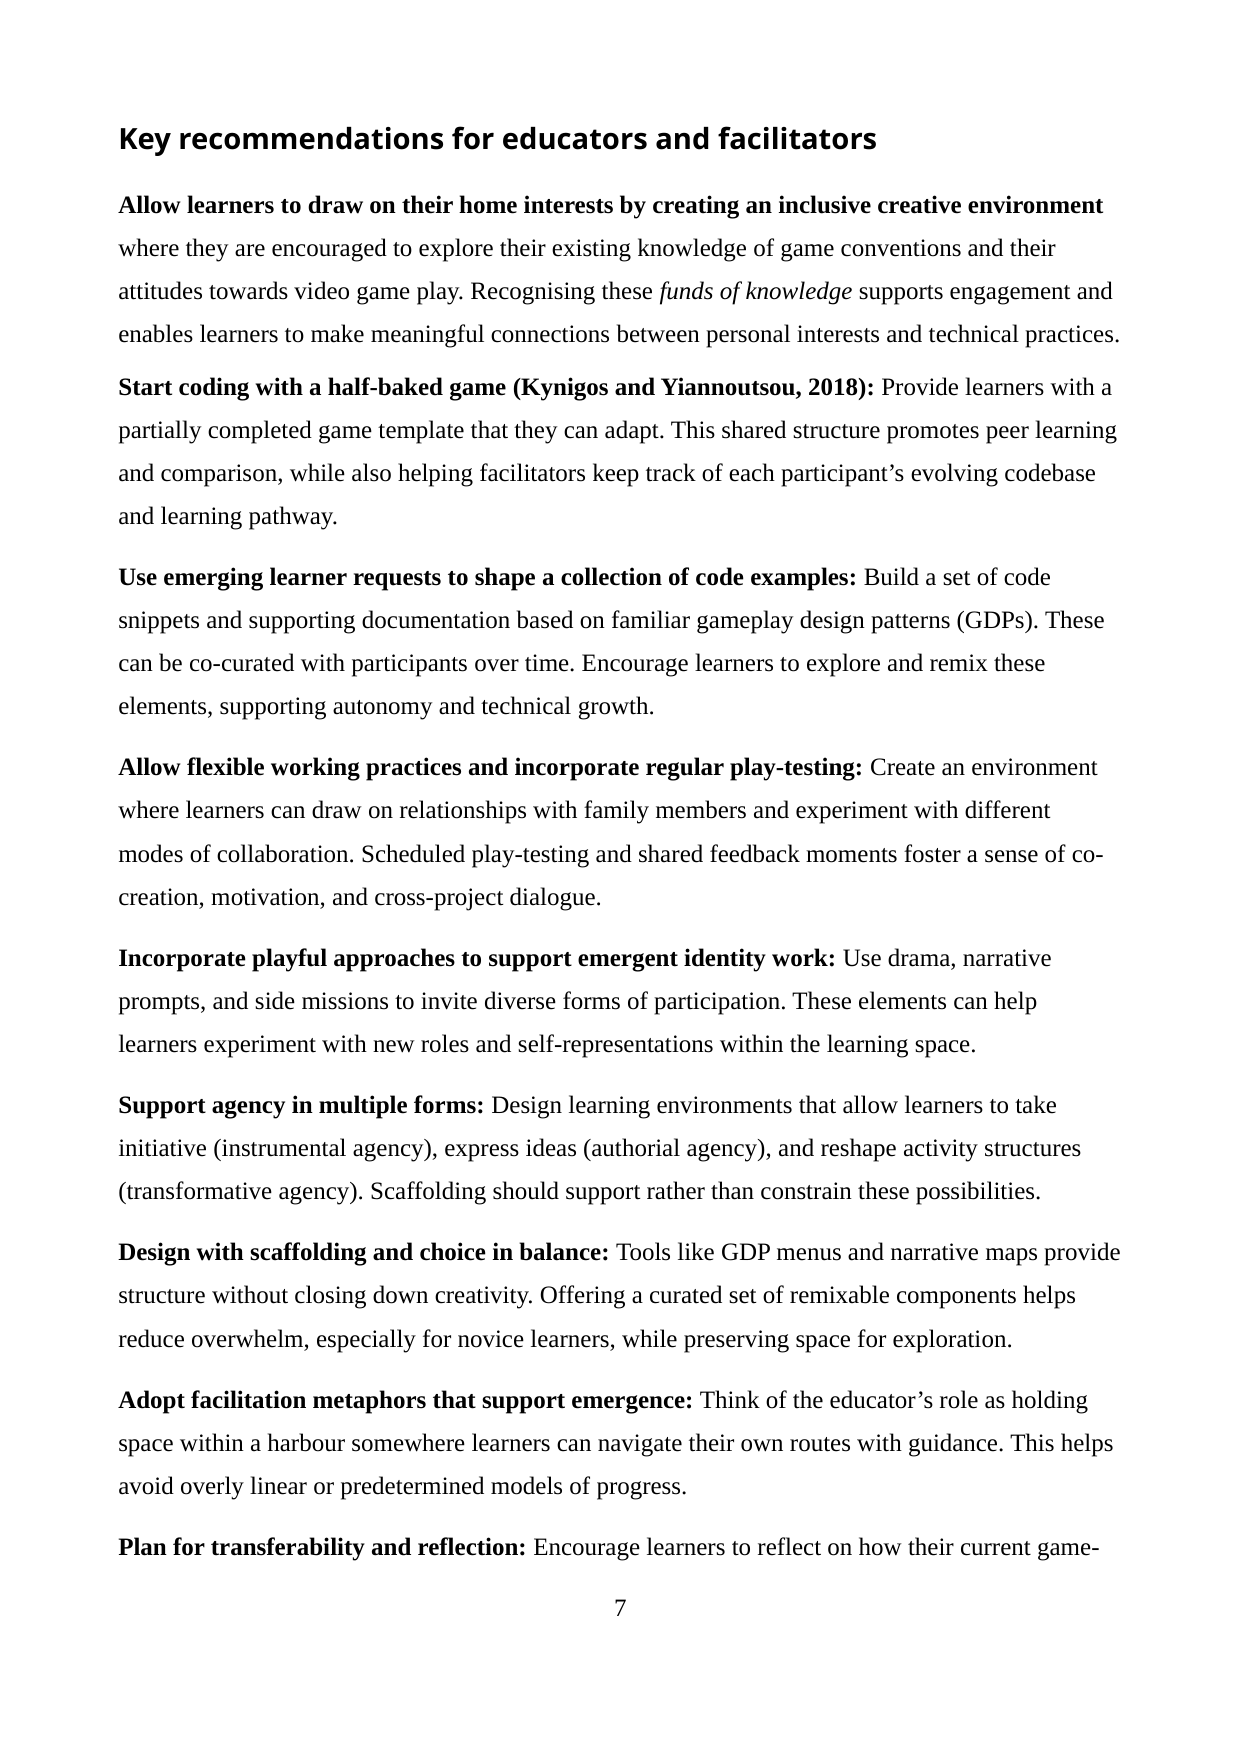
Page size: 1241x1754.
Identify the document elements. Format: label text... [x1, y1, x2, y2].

text Plan for transferability and reflection: Encourage learners to reflect on how their current game- [118, 1532, 1122, 1561]
text Use emerging learner requests to shape a collection of code examples: Build a set of code snippets and supporting documentation based on familiar gameplay design patterns (GDPs). These can be co-curated with participants over time. Encourage learners to explore and remix these elements, supporting autonomy and technical growth. [118, 562, 1122, 720]
text Design with scaffolding and choice in balance: Tools like GDP menus and narrative maps provide structure without closing down creativity. Offering a curated set of remixable components helps reduce overwhelm, especially for novice learners, while preserving space for exploration. [118, 1237, 1122, 1352]
text Incorporate playful approaches to support emergent identity work: Use drama, narrative prompts, and side missions to invite diverse forms of participation. These elements can help learners experiment with new roles and self-representations within the learning space. [118, 943, 1122, 1058]
text Support agency in multiple forms: Design learning environments that allow learners to take initiative (instrumental agency), express ideas (authorial agency), and reshape activity structures (transformative agency). Scaffolding should support rather than constrain these possibilities. [118, 1090, 1122, 1205]
text Start coding with a half-baked game (Kynigos and Yiannoutsou, 2018): Provide learners with a partially completed game template that they can adapt. This shared structure promotes peer learning and comparison, while also helping facilitators keep track of each participant’s evolving codebase and learning pathway. [118, 372, 1122, 530]
text Allow flexible working practices and incorporate regular play-testing: Create an environment where learners can draw on relationships with family members and experiment with different modes of collaboration. Scheduled play-testing and shared feedback moments foster a sense of co-creation, motivation, and cross-project dialogue. [118, 752, 1122, 911]
text Adopt facilitation metaphors that support emergence: Think of the educator’s role as holding space within a harbour somewhere learners can navigate their own routes with guidance. This helps avoid overly linear or predetermined models of progress. [118, 1385, 1122, 1500]
subtitle Key recommendations for educators and facilitators [118, 118, 1122, 158]
text Allow learners to draw on their home interests by creating an inclusive creative environment where they are encouraged to explore their existing knowledge of game conventions and their attitudes towards video game play. Recognising these funds of knowledge supports engagement and enables learners to make meaningful connections between personal interests and technical practices. [118, 190, 1122, 348]
